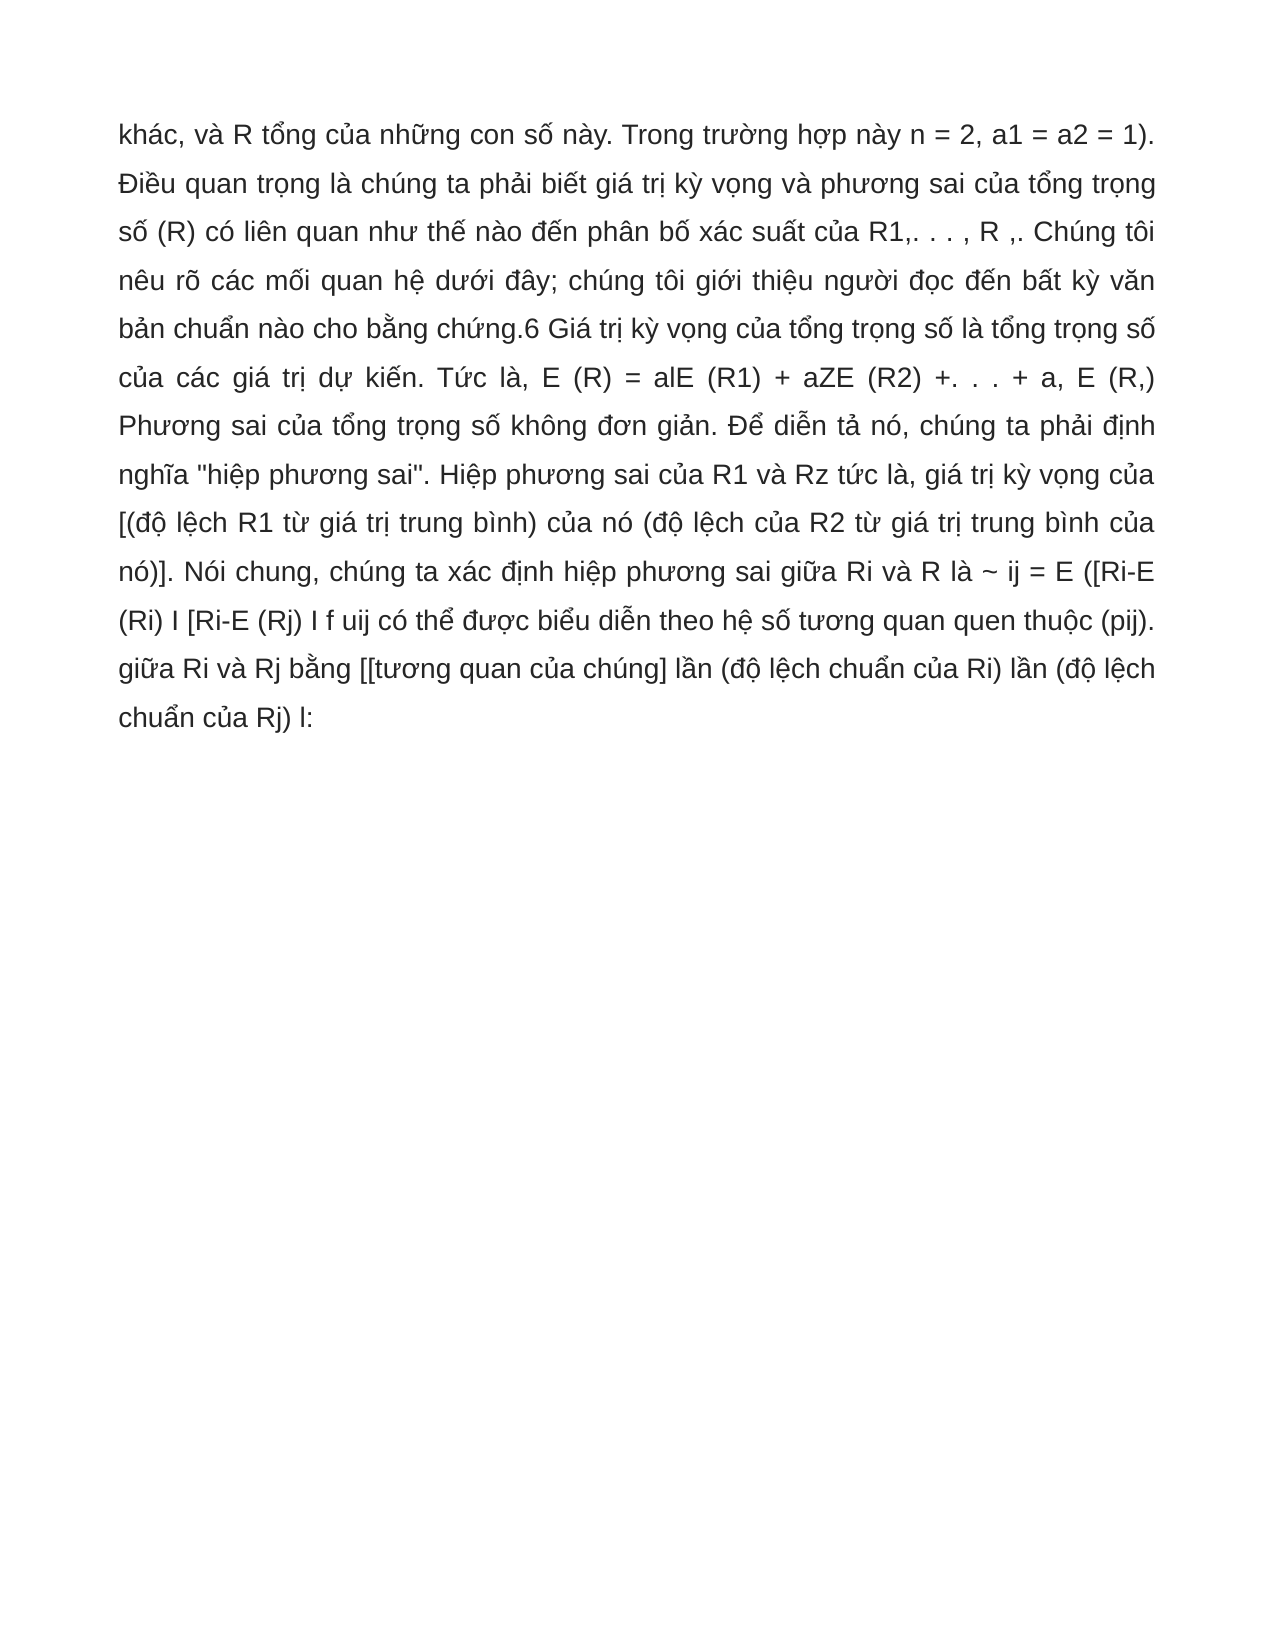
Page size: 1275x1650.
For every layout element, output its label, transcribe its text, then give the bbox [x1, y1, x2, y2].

text khác, và R tổng của những con số này. Trong trường hợp này n = 2, a1 = a2 = 1). Điều quan trọng là chúng ta phải biết giá trị kỳ vọng và phương sai của tổng trọng số (R) có liên quan như thế nào đến phân bố xác suất của R1,. . . , R ,. Chúng tôi nêu rõ các mối quan hệ dưới đây; chúng tôi giới thiệu người đọc đến bất kỳ văn bản chuẩn nào cho bằng chứng.6 Giá trị kỳ vọng của tổng trọng số là tổng trọng số của các giá trị dự kiến. Tức là, E (R) = alE (R1) + aZE (R2) +. . . + a, E (R,) Phương sai của tổng trọng số không đơn giản. Để diễn tả nó, chúng ta phải định nghĩa "hiệp phương sai". Hiệp phương sai của R1 và Rz tức là, giá trị kỳ vọng của [(độ lệch R1 từ giá trị trung bình) của nó (độ lệch của R2 từ giá trị trung bình của nó)]. Nói chung, chúng ta xác định hiệp phương sai giữa Ri và R là ~ ij = E ([Ri-E (Ri) I [Ri-E (Rj) I f uij có thể được biểu diễn theo hệ số tương quan quen thuộc (pij). giữa Ri và Rj bằng [[tương quan của chúng] lần (độ lệch chuẩn của Ri) lần (độ lệch chuẩn của Rj) l: [118, 118, 1157, 733]
